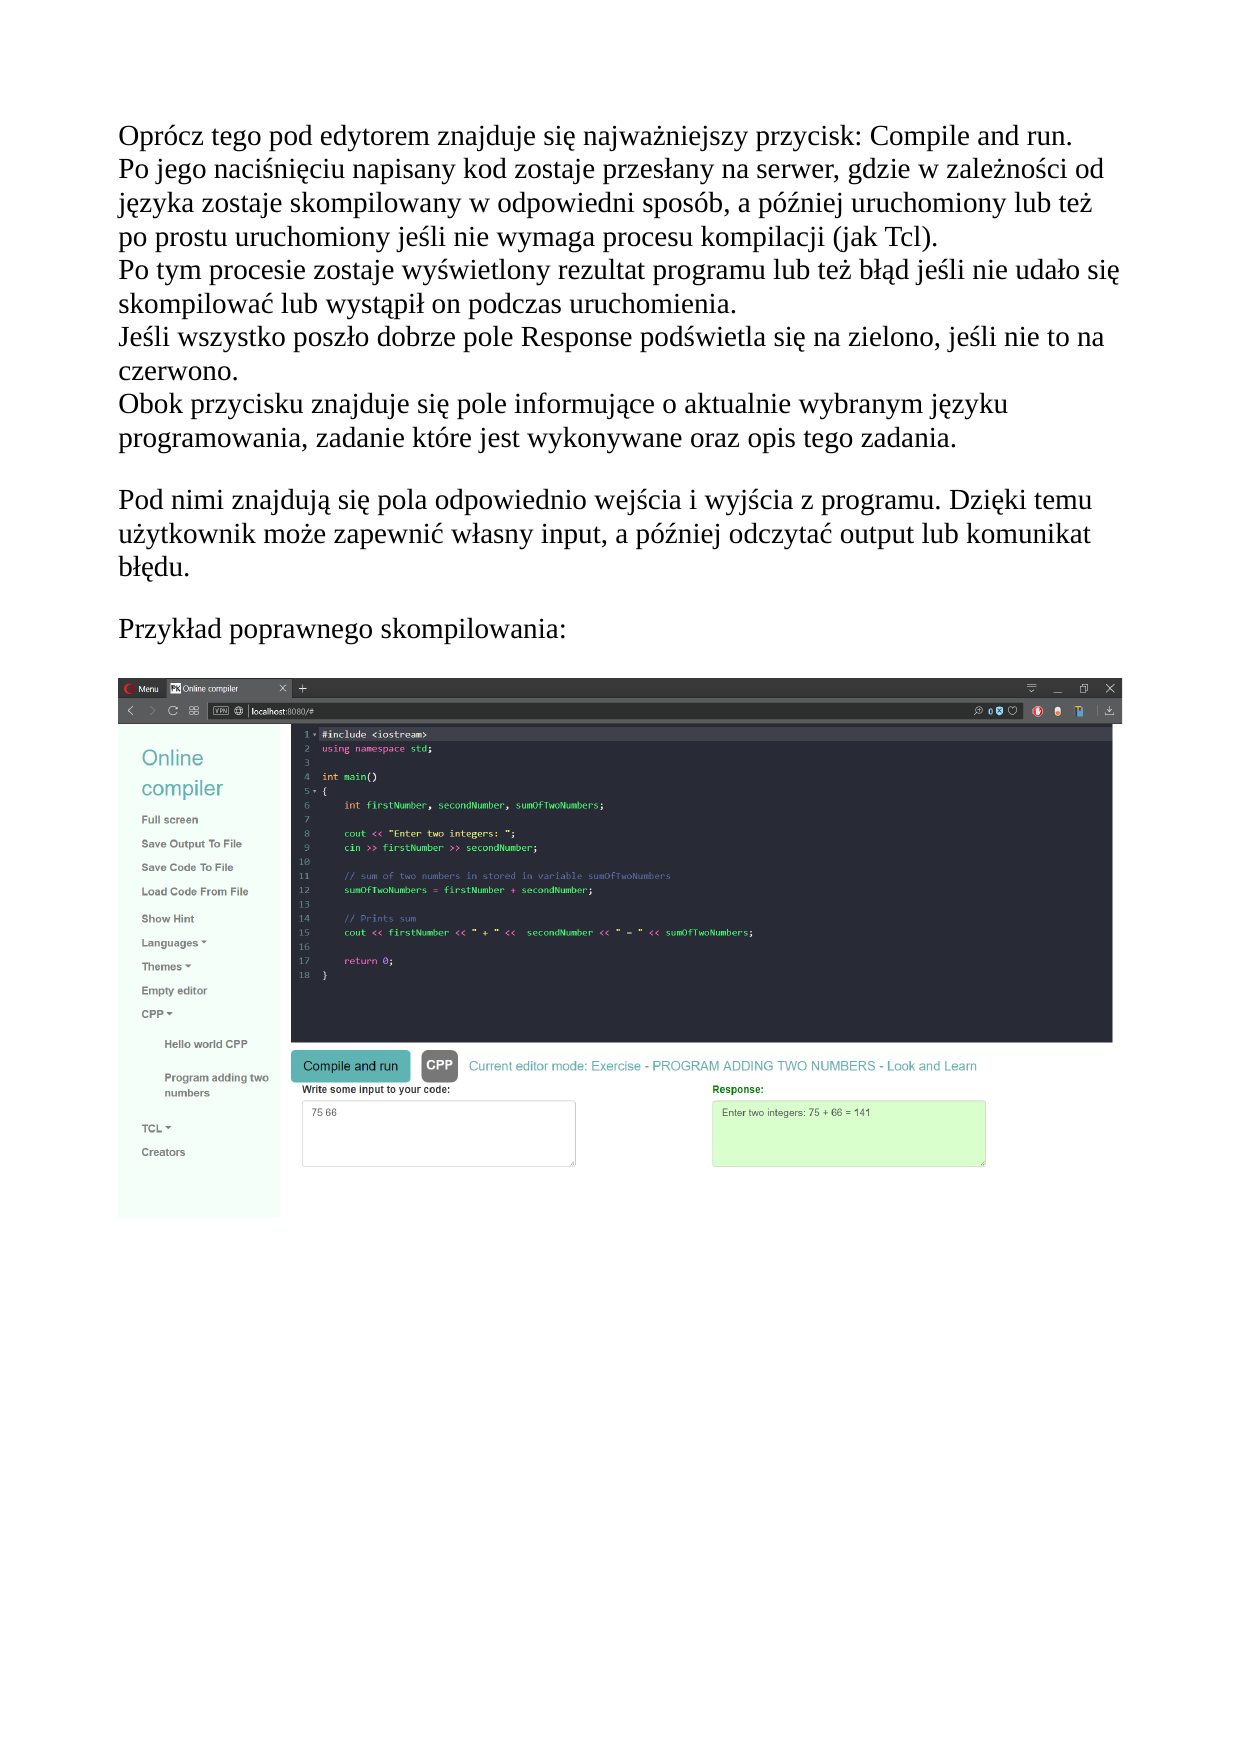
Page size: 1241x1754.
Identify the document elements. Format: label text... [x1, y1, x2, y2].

text Jeśli wszystko poszło dobrze pole Response podświetla się na zielono, jeśli nie to na czerwono. [118, 319, 1122, 386]
text Po jego naciśnięciu napisany kod zostaje przesłany na serwer, gdzie w zależności od języka zostaje skompilowany w odpowiedni sposób, a później uruchomiony lub też po prostu uruchomiony jeśli nie wymaga procesu kompilacji (jak Tcl). [118, 152, 1122, 252]
text Obok przycisku znajduje się pole informujące o aktualnie wybranym języku programowania, zadanie które jest wykonywane oraz opis tego zadania. [118, 386, 1122, 453]
text Po tym procesie zostaje wyświetlony rezultat programu lub też błąd jeśli nie udało się skompilować lub wystąpił on podczas uruchomienia. [118, 252, 1122, 319]
picture [118, 678, 1123, 1218]
text Przykład poprawnego skompilowania: [118, 612, 1122, 645]
text Pod nimi znajdują się pola odpowiednio wejścia i wyjścia z programu. Dzięki temu użytkownik może zapewnić własny input, a później odczytać output lub komunikat błędu. [118, 482, 1122, 583]
text Oprócz tego pod edytorem znajduje się najważniejszy przycisk: Compile and run. [118, 118, 1122, 152]
